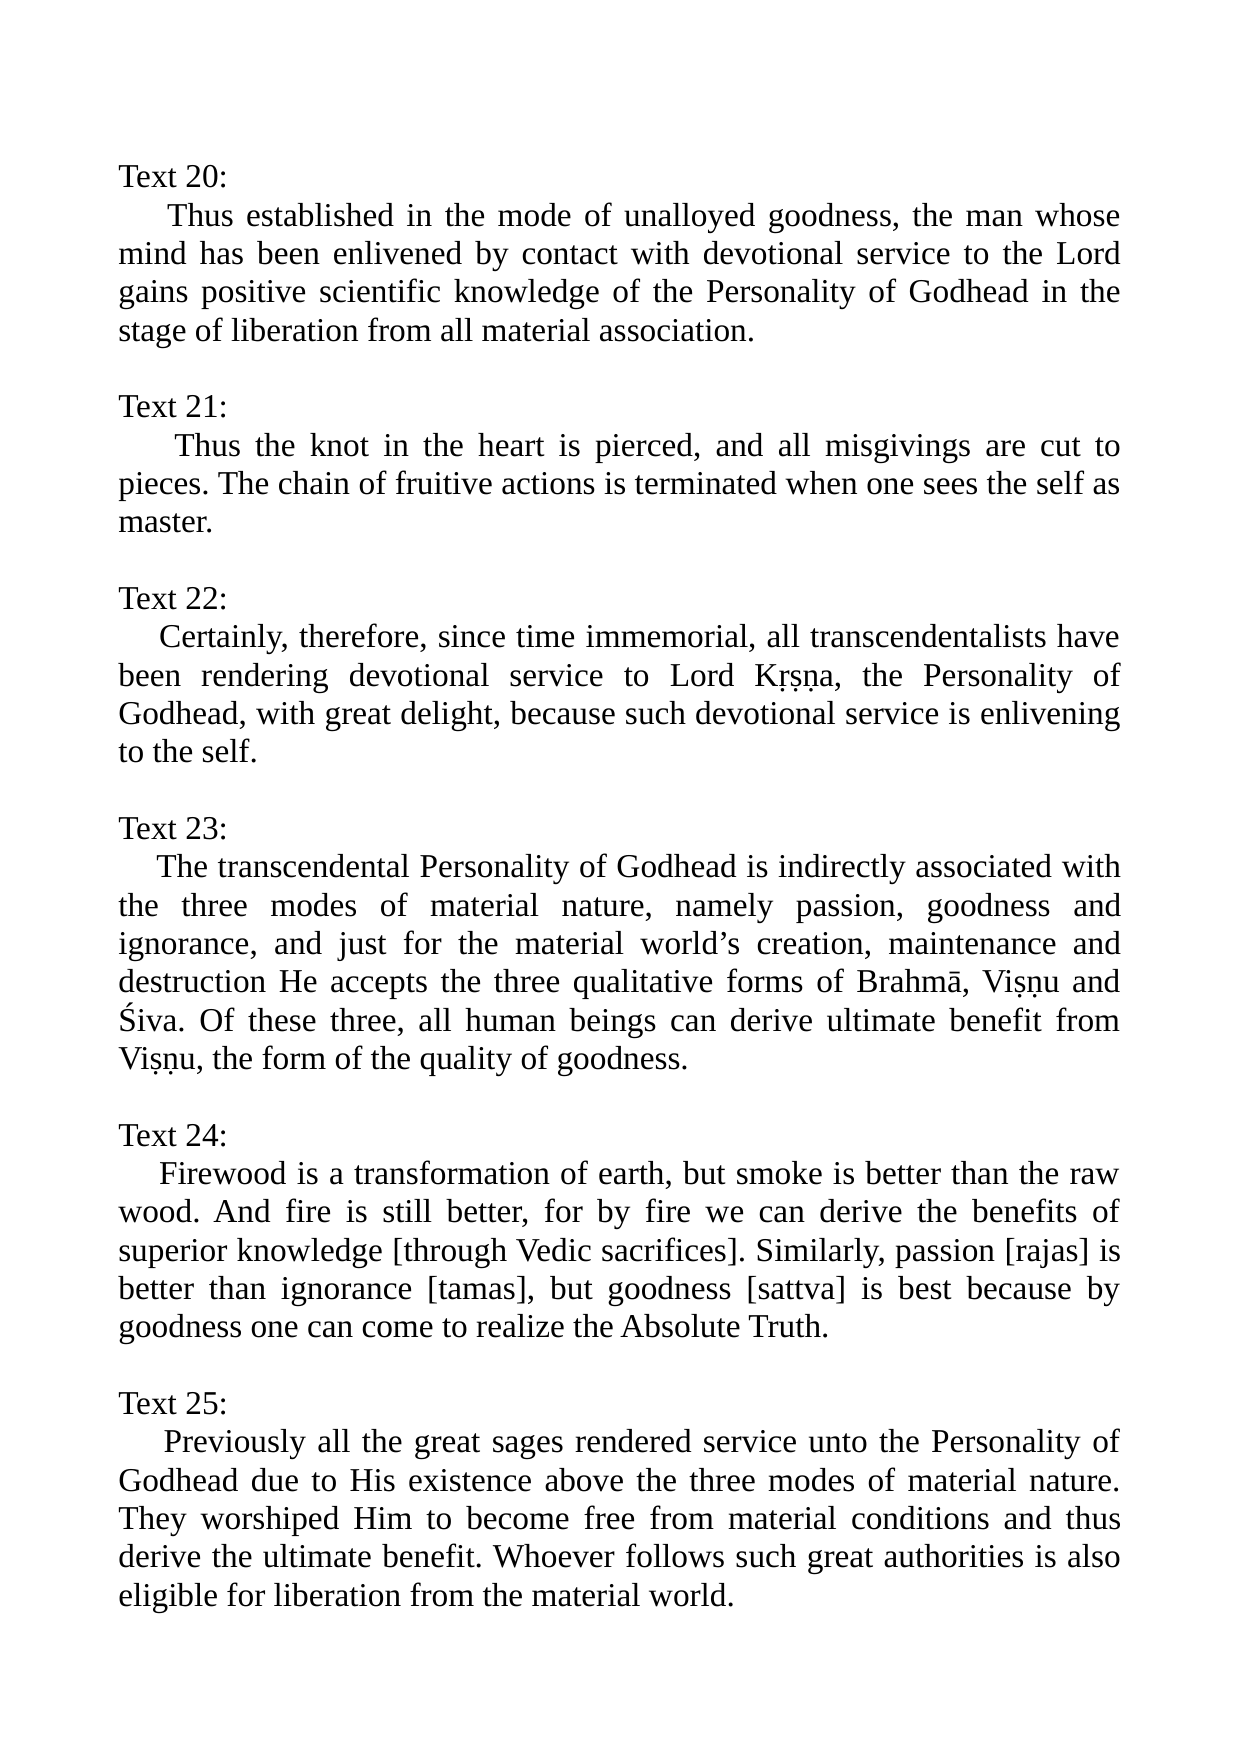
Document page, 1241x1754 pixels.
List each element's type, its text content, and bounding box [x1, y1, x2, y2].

text Text 22: [118, 578, 1122, 616]
text Text 20: [118, 156, 1122, 195]
text Text 21: [118, 386, 1122, 425]
text Thus established in the mode of unalloyed goodness, the man whose mind has been enlivened by contact with devotional service to the Lord gains positive scientific knowledge of the Personality of Godhead in the stage of liberation from all material association. [118, 195, 1122, 348]
text Previously all the great sages rendered service unto the Personality of Godhead due to His existence above the three modes of material nature. They worshiped Him to become free from material conditions and thus derive the ultimate benefit. Whoever follows such great authorities is also eligible for liberation from the material world. [118, 1421, 1122, 1613]
text Text 23: [118, 808, 1122, 846]
text Certainly, therefore, since time immemorial, all transcendentalists have been rendering devotional service to Lord Kṛṣṇa, the Personality of Godhead, with great delight, because such devotional service is enlivening to the self. [118, 616, 1122, 770]
text Text 24: [118, 1115, 1122, 1153]
text The transcendental Personality of Godhead is indirectly associated with the three modes of material nature, namely passion, goodness and ignorance, and just for the material world’s creation, maintenance and destruction He accepts the three qualitative forms of Brahmā, Viṣṇu and Śiva. Of these three, all human beings can derive ultimate benefit from Viṣṇu, the form of the quality of goodness. [118, 846, 1122, 1076]
text Thus the knot in the heart is pierced, and all misgivings are cut to pieces. The chain of fruitive actions is terminated when one sees the self as master. [118, 425, 1122, 540]
text Firewood is a transformation of earth, but smoke is better than the raw wood. And fire is still better, for by fire we can derive the benefits of superior knowledge [through Vedic sacrifices]. Similarly, passion [rajas] is better than ignorance [tamas], but goodness [sattva] is best because by goodness one can come to realize the Absolute Truth. [118, 1153, 1122, 1345]
text Text 25: [118, 1383, 1122, 1421]
